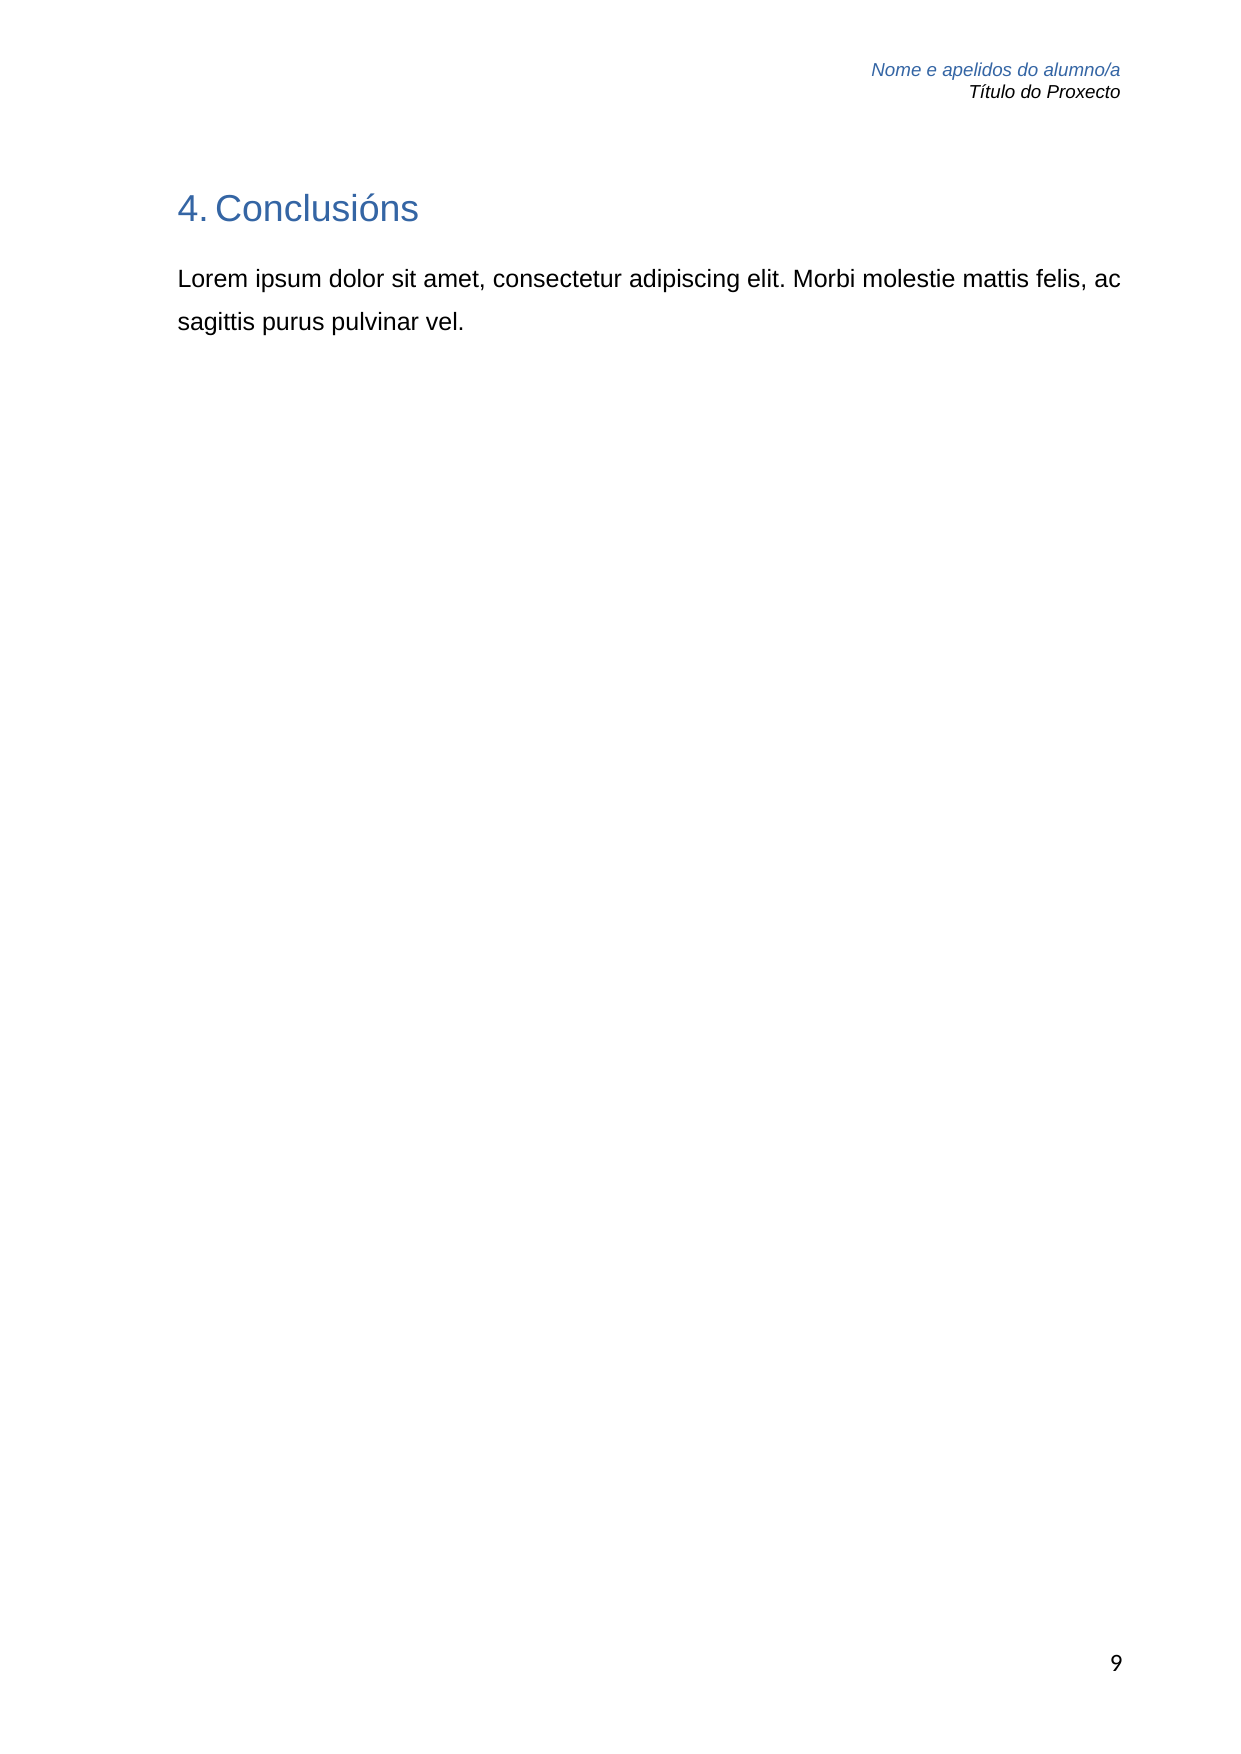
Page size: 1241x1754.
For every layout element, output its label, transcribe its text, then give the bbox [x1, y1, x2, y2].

subtitle Conclusións [177, 187, 1122, 230]
text Lorem ipsum dolor sit amet, consectetur adipiscing elit. Morbi molestie mattis felis, ac sagittis purus pulvinar vel. [177, 264, 1122, 336]
